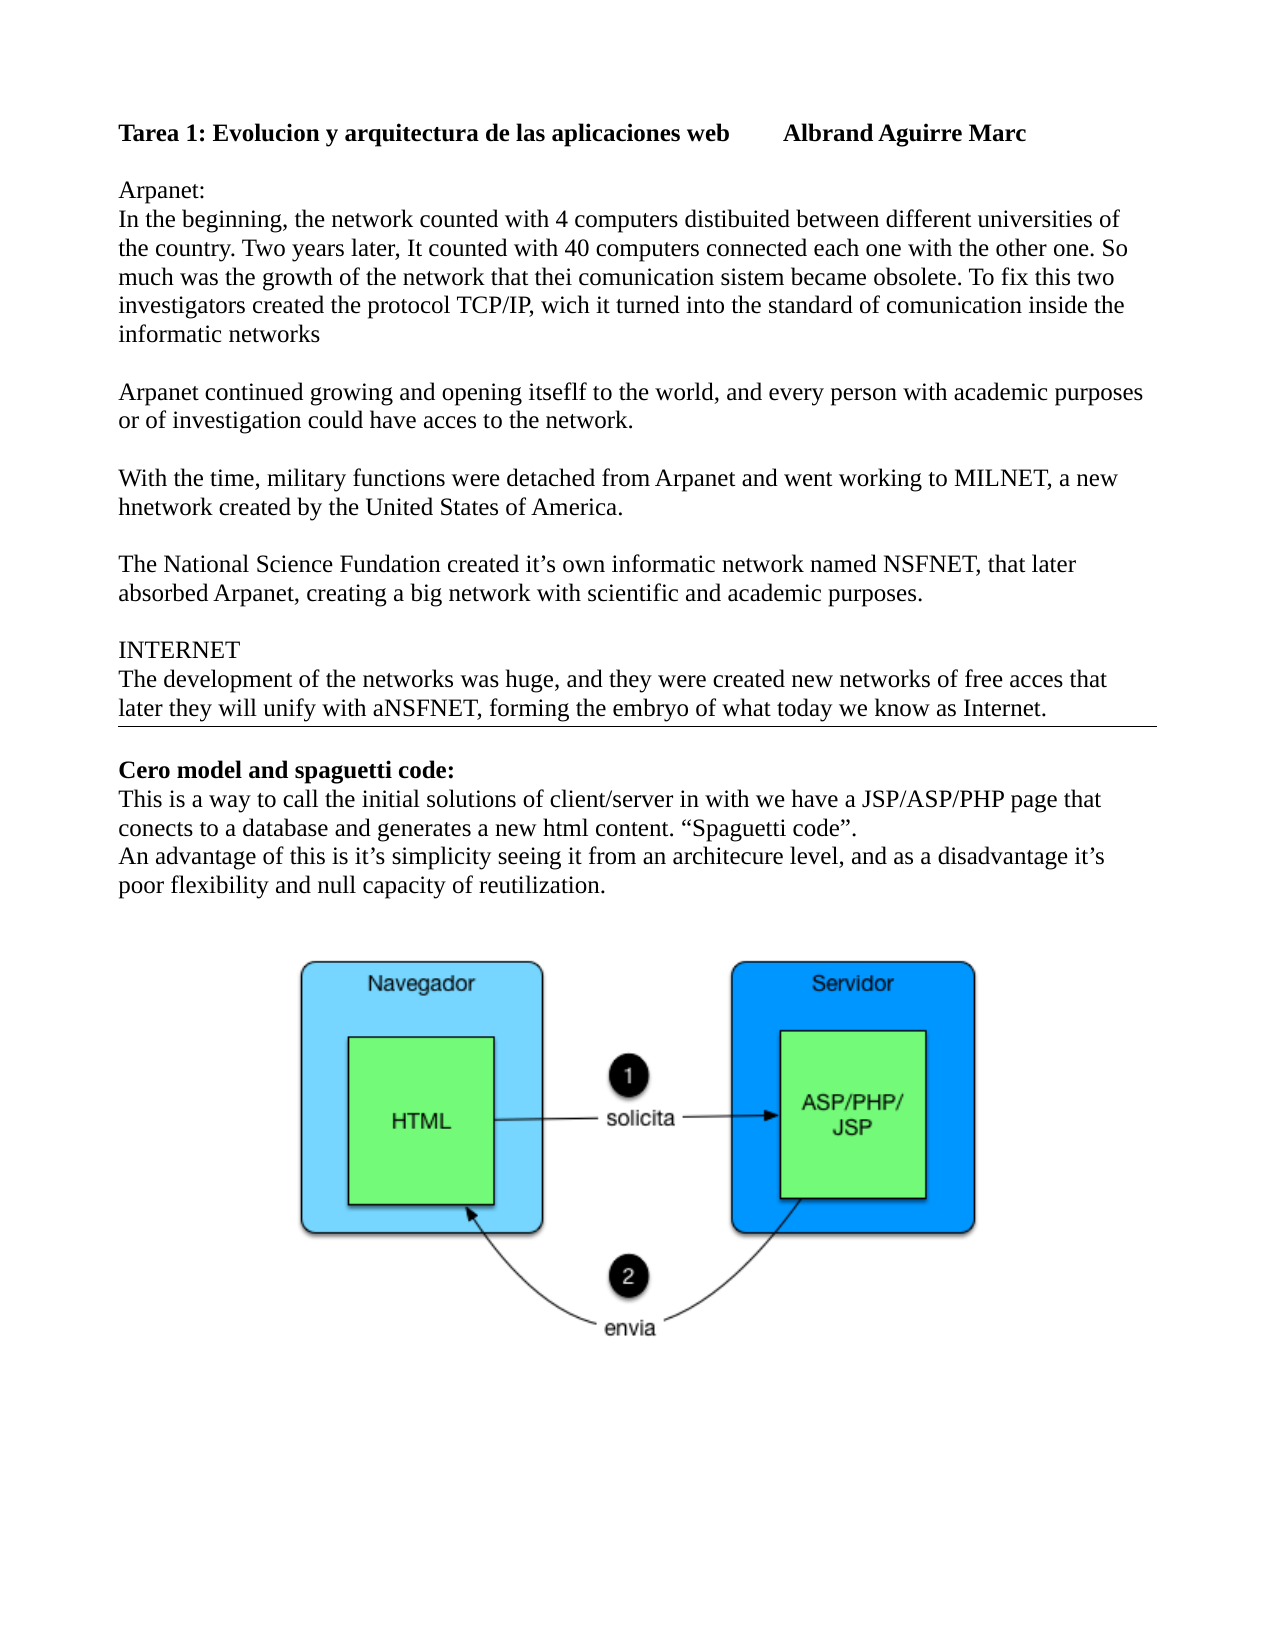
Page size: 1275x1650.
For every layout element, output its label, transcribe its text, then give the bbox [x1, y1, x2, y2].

picture [276, 941, 999, 1364]
text This is a way to call the initial solutions of client/server in with we have a JSP/ASP/PHP page that conects to a database and generates a new html content. “Spaguetti code”. [118, 784, 1157, 841]
text The development of the networks was huge, and they were created new networks of free acces that later they will unify with aNSFNET, forming the embryo of what today we know as Internet. [118, 664, 1157, 726]
text In the beginning, the network counted with 4 computers distibuited between different universities of the country. Two years later, It counted with 40 computers connected each one with the other one. So much was the growth of the network that thei comunication sistem became obsolete. To fix this two investigators created the protocol TCP/IP, wich it turned into the standard of comunication inside the informatic networks [118, 204, 1157, 348]
text INTERNET [118, 636, 1157, 664]
text The National Science Fundation created it’s own informatic network named NSFNET, that later absorbed Arpanet, creating a big network with scientific and academic purposes. [118, 549, 1157, 607]
text Tarea 1: Evolucion y arquitectura de las aplicaciones web Albrand Aguirre Marc [118, 118, 1157, 147]
text An advantage of this is it’s simplicity seeing it from an architecure level, and as a disadvantage it’s poor flexibility and null capacity of reutilization. [118, 841, 1157, 899]
text With the time, military functions were detached from Arpanet and went working to MILNET, a new hnetwork created by the United States of America. [118, 463, 1157, 521]
text Arpanet: [118, 176, 1157, 204]
text Arpanet continued growing and opening itseflf to the world, and every person with academic purposes or of investigation could have acces to the network. [118, 377, 1157, 434]
text Cero model and spaguetti code: [118, 755, 1157, 784]
